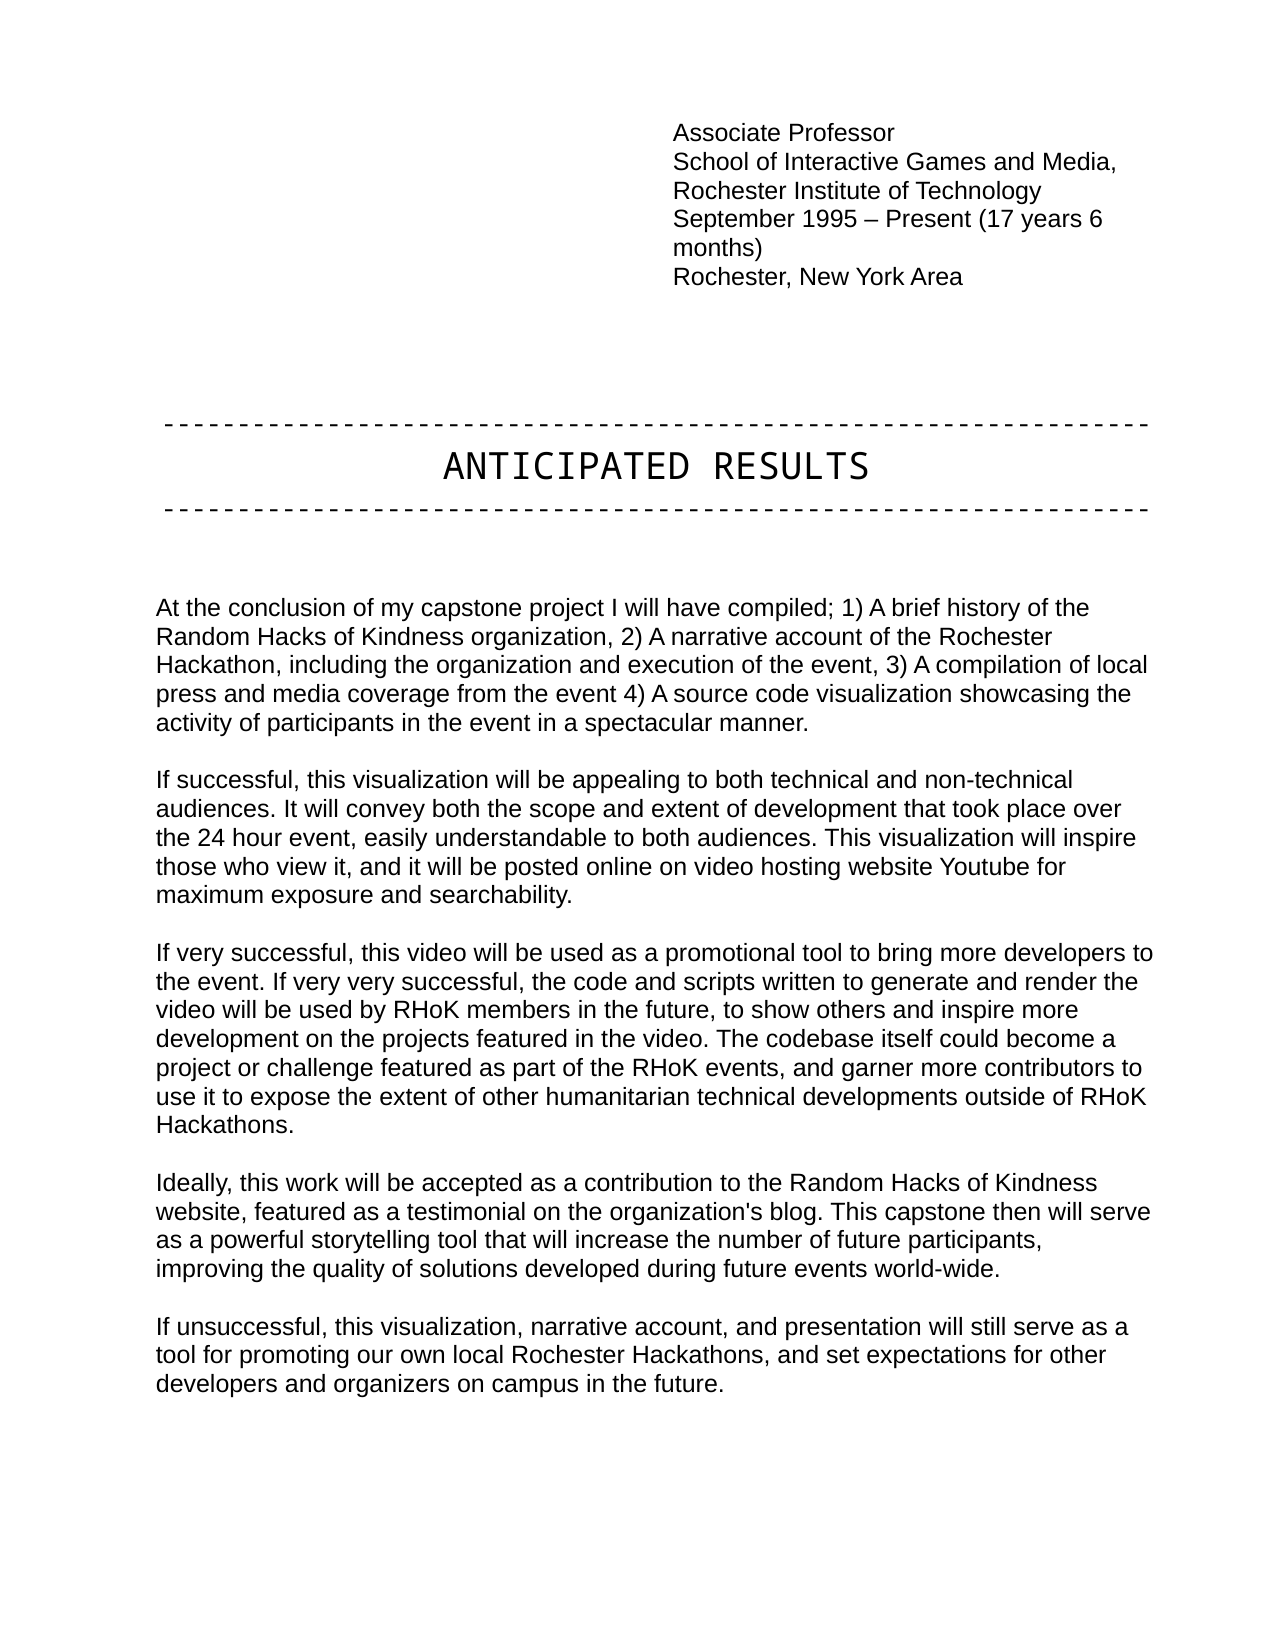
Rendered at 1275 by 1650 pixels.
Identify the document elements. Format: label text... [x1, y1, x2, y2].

text At the conclusion of my capstone project I will have compiled; 1) A brief history of the Random Hacks of Kindness organization, 2) A narrative account of the Rochester Hackathon, including the organization and execution of the event, 3) A compilation of local press and media coverage from the event 4) A source code visualization showcasing the activity of participants in the event in a spectacular manner. [156, 593, 1157, 737]
text If very successful, this video will be used as a promotional tool to bring more developers to the event. If very very successful, the code and scripts written to generate and render the video will be used by RHoK members in the future, to show others and inspire more development on the projects featured in the video. The codebase itself could become a project or challenge featured as part of the RHoK events, and garner more contributors to use it to expose the extent of other humanitarian technical developments outside of RHoK Hackathons. [156, 938, 1157, 1139]
text ------------------------------------------------------------------ [156, 491, 1157, 525]
text September 1995 – Present (17 years 6 months) [156, 204, 1157, 262]
text School of Interactive Games and Media, Rochester Institute of Technology [156, 147, 1157, 204]
text Ideally, this work will be accepted as a contribution to the Random Hacks of Kindness website, featured as a testimonial on the organization's blog. This capstone then will serve as a powerful storytelling tool that will increase the number of future participants, improving the quality of solutions developed during future events world-wide. [156, 1168, 1157, 1283]
text If unsuccessful, this visualization, narrative account, and presentation will still serve as a tool for promoting our own local Rochester Hackathons, and set expectations for other developers and organizers on campus in the future. [156, 1312, 1157, 1398]
text Associate Professor [156, 118, 1157, 147]
text ANTICIPATED RESULTS [156, 440, 1157, 491]
text ------------------------------------------------------------------ [156, 406, 1157, 440]
text If successful, this visualization will be appealing to both technical and non-technical audiences. It will convey both the scope and extent of development that took place over the 24 hour event, easily understandable to both audiences. This visualization will inspire those who view it, and it will be posted online on video hosting website Youtube for maximum exposure and searchability. [156, 765, 1157, 909]
text Rochester, New York Area [156, 262, 1157, 291]
